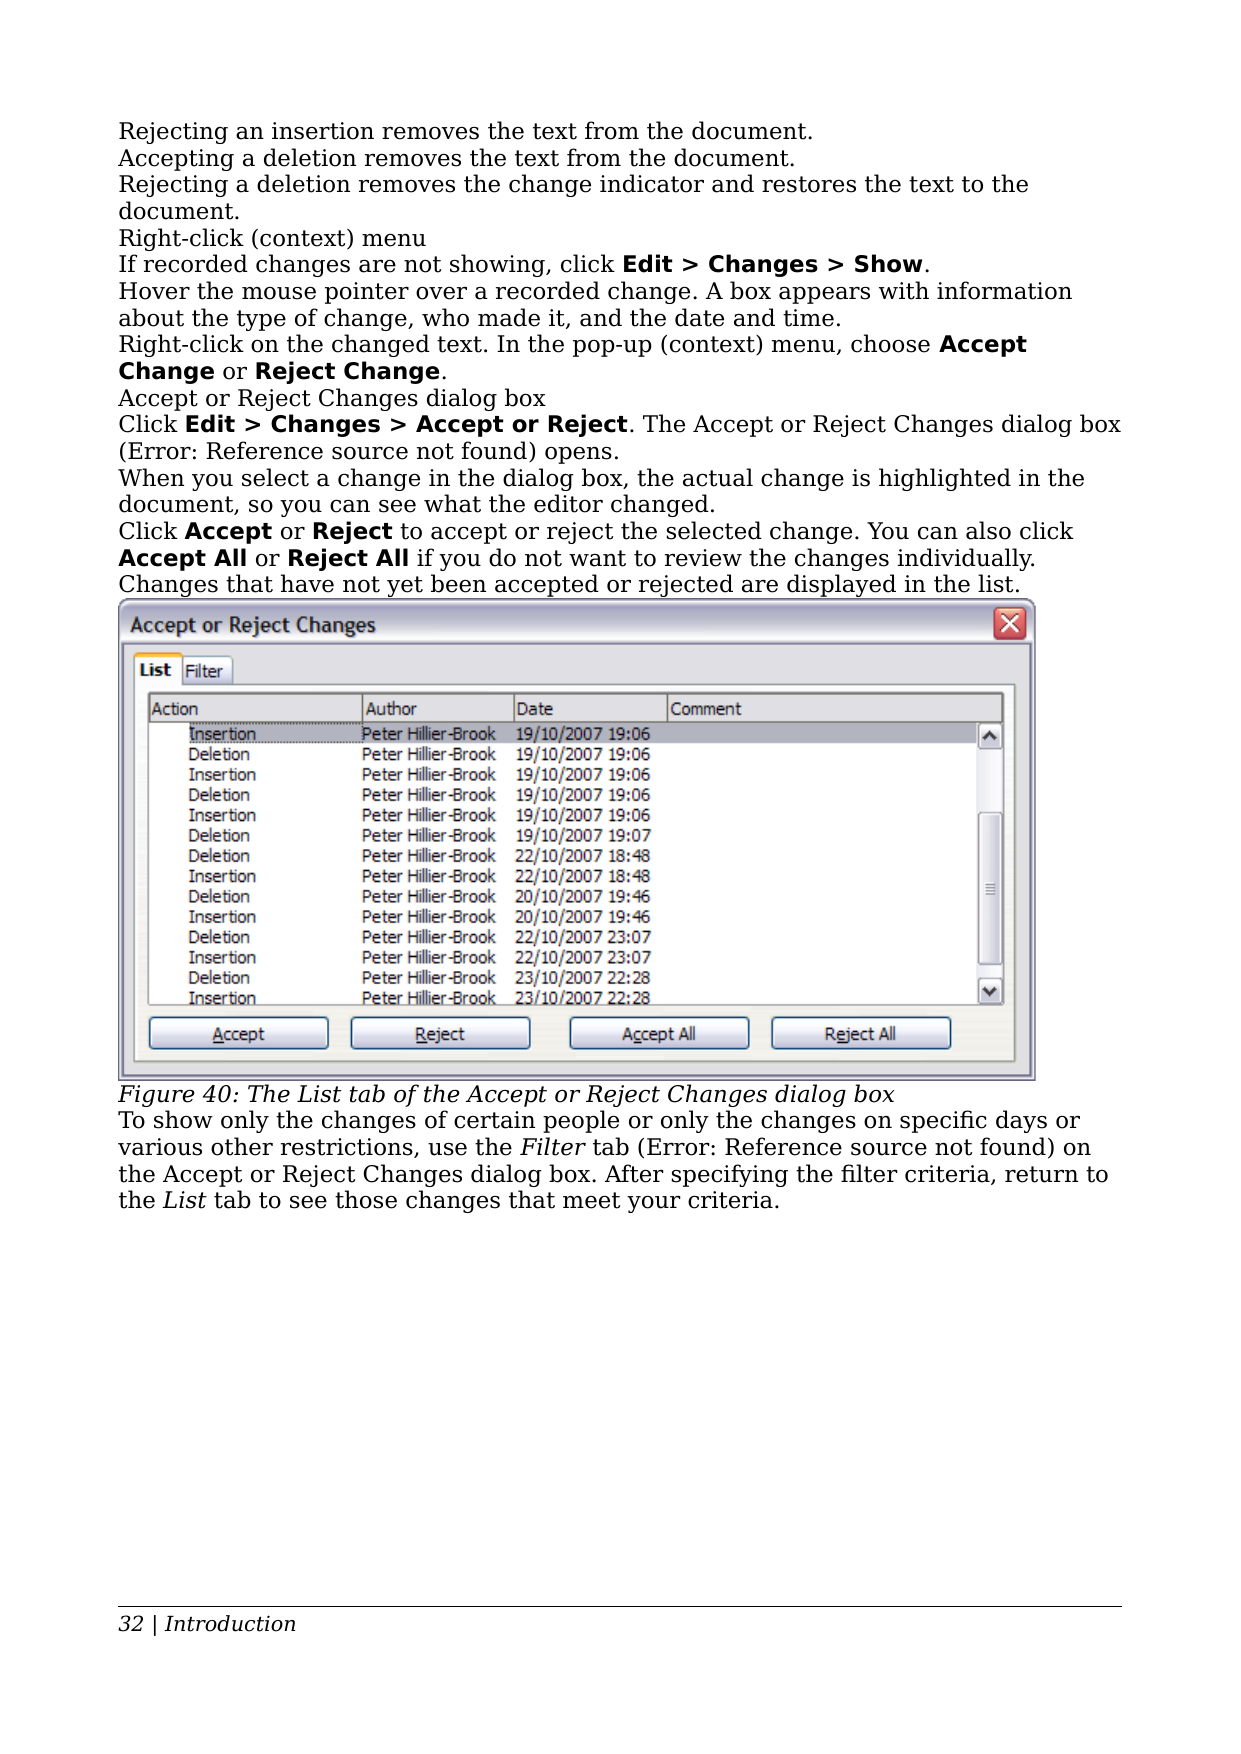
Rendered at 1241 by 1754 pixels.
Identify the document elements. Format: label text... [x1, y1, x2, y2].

text To show only the changes of certain people or only the changes on specific days or various other restrictions, use the Filter tab (Error: Reference source not found) on the Accept or Reject Changes dialog box. After specifying the filter criteria, return to the List tab to see those changes that meet your criteria. [118, 1108, 1122, 1214]
text Rejecting an insertion removes the text from the document. [118, 118, 1122, 145]
text Accepting a deletion removes the text from the document. [118, 145, 1122, 171]
text Accept or Reject Changes dialog box [118, 385, 1122, 411]
text Figure 40: The List tab of the Accept or Reject Changes dialog box [118, 1081, 1036, 1108]
text Click Accept or Reject to accept or reject the selected change. You can also click Accept All or Reject All if you do not want to review the changes individually. [118, 518, 1122, 571]
text Rejecting a deletion removes the change indicator and restores the text to the document. [118, 171, 1122, 225]
text If recorded changes are not showing, click Edit > Changes > Show. [118, 251, 1122, 278]
text When you select a change in the dialog box, the actual change is highlighted in the document, so you can see what the editor changed. [118, 465, 1122, 518]
text Right-click (context) menu [118, 225, 1122, 251]
text Right-click on the changed text. In the pop-up (context) menu, choose Accept Change or Reject Change. [118, 331, 1122, 385]
text Click Edit > Changes > Accept or Reject. The Accept or Reject Changes dialog box (Error: Reference source not found) opens. [118, 411, 1122, 465]
text Changes that have not yet been accepted or rejected are displayed in the list. [118, 571, 1122, 598]
text Hover the mouse pointer over a recorded change. A box appears with information about the type of change, who made it, and the date and time. [118, 278, 1122, 331]
picture [118, 598, 1036, 1081]
